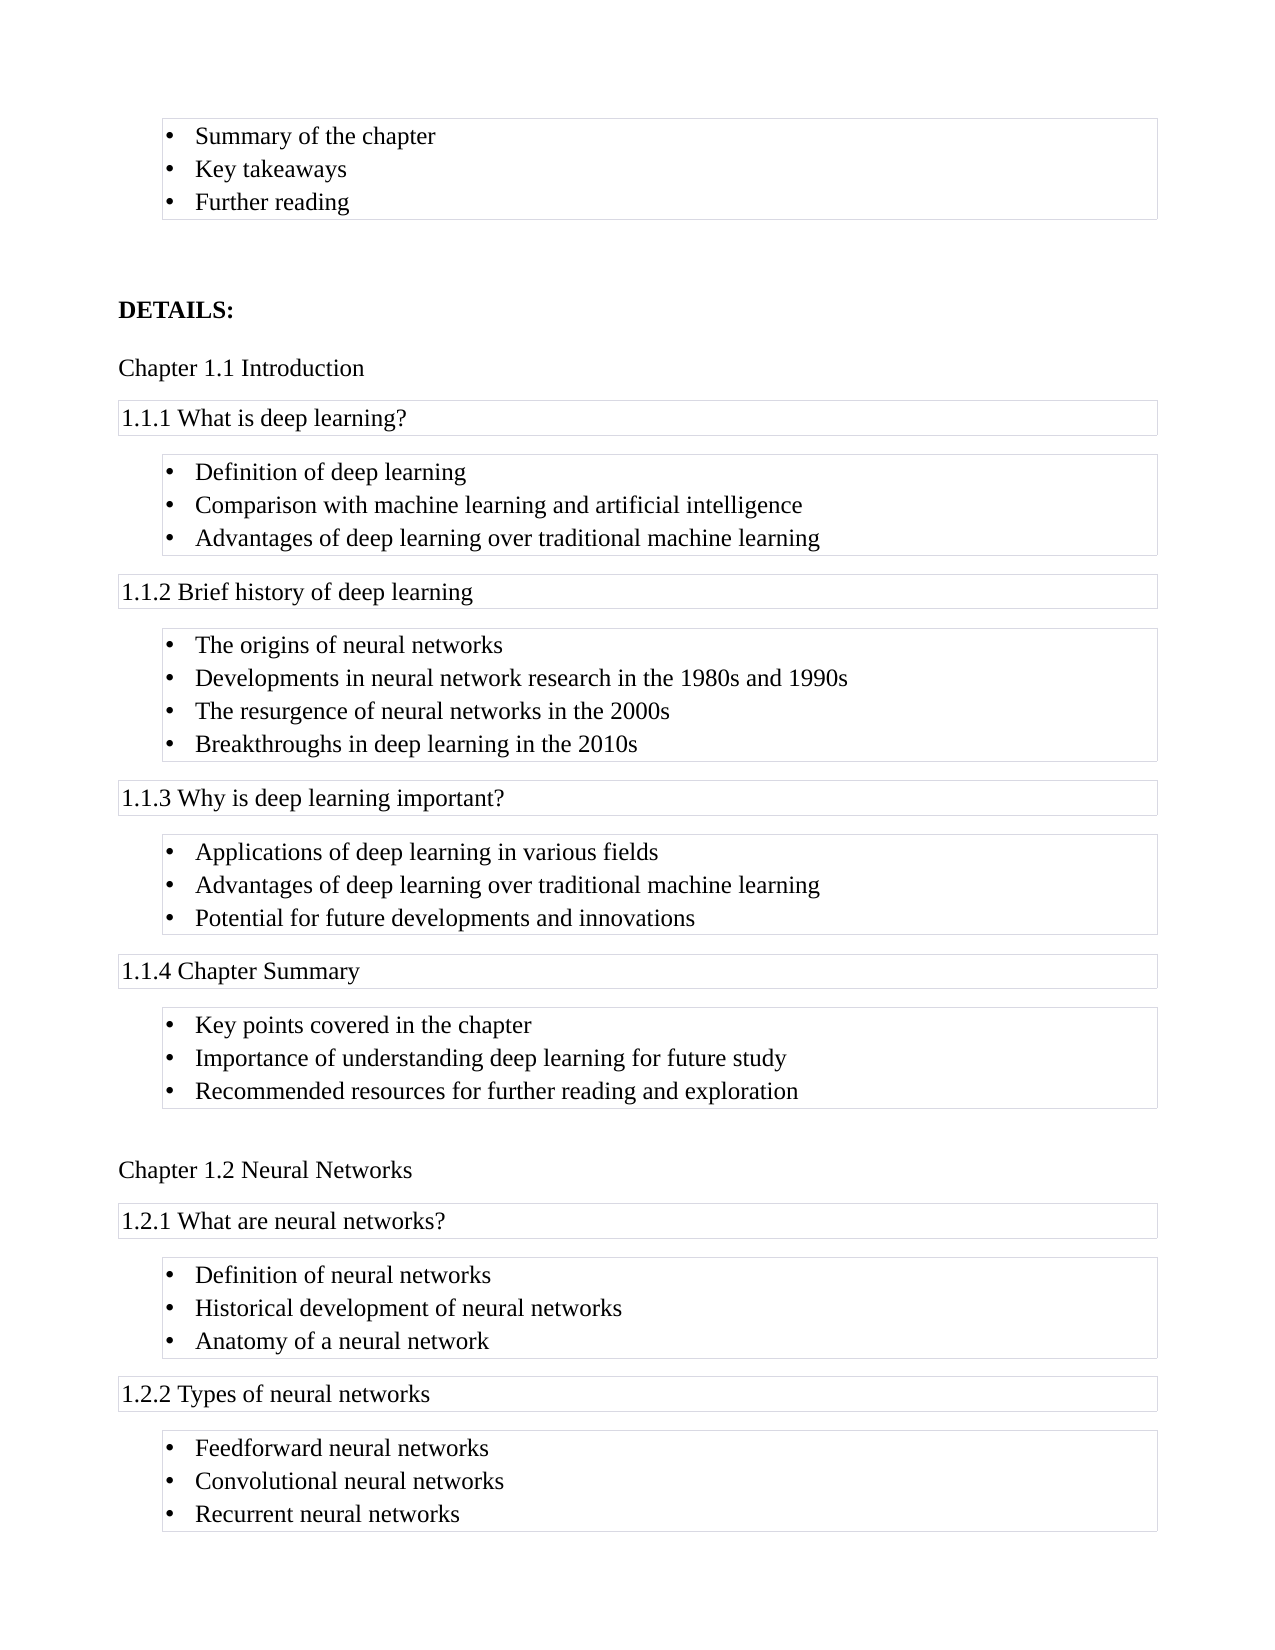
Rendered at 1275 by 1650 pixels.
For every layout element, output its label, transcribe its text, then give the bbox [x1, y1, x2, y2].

list Key points covered in the chapter [163, 1008, 1157, 1039]
list Summary of the chapter [163, 119, 1157, 150]
list Feedforward neural networks [163, 1431, 1157, 1462]
list Historical development of neural networks [163, 1290, 1157, 1322]
text Chapter 1.1 Introduction [118, 353, 1157, 382]
list Definition of deep learning [163, 455, 1157, 486]
list The resurgence of neural networks in the 2000s [163, 693, 1157, 725]
list The origins of neural networks [163, 629, 1157, 659]
text 1.2.2 Types of neural networks [119, 1377, 1157, 1411]
text 1.1.1 What is deep learning? [119, 401, 1157, 435]
list Recommended resources for further reading and exploration [163, 1073, 1157, 1108]
list Potential for future developments and innovations [163, 900, 1157, 934]
list Importance of understanding deep learning for future study [163, 1040, 1157, 1072]
text 1.1.4 Chapter Summary [119, 955, 1157, 988]
list Key takeaways [163, 151, 1157, 183]
list Recurrent neural networks [163, 1496, 1157, 1531]
list Comparison with machine learning and artificial intelligence [163, 487, 1157, 519]
text Chapter 1.2 Neural Networks [118, 1156, 1157, 1184]
text DETAILS: [118, 295, 1157, 324]
text 1.1.2 Brief history of deep learning [119, 575, 1157, 608]
list Advantages of deep learning over traditional machine learning [163, 867, 1157, 898]
list Applications of deep learning in various fields [163, 835, 1157, 866]
list Developments in neural network research in the 1980s and 1990s [163, 660, 1157, 692]
text 1.1.3 Why is deep learning important? [119, 781, 1157, 815]
list Further reading [163, 184, 1157, 219]
text 1.2.1 What are neural networks? [119, 1204, 1157, 1238]
list Convolutional neural networks [163, 1463, 1157, 1495]
list Breakthroughs in deep learning in the 2010s [163, 726, 1157, 761]
list Advantages of deep learning over traditional machine learning [163, 520, 1157, 555]
list Anatomy of a neural network [163, 1323, 1157, 1358]
list Definition of neural networks [163, 1258, 1157, 1288]
